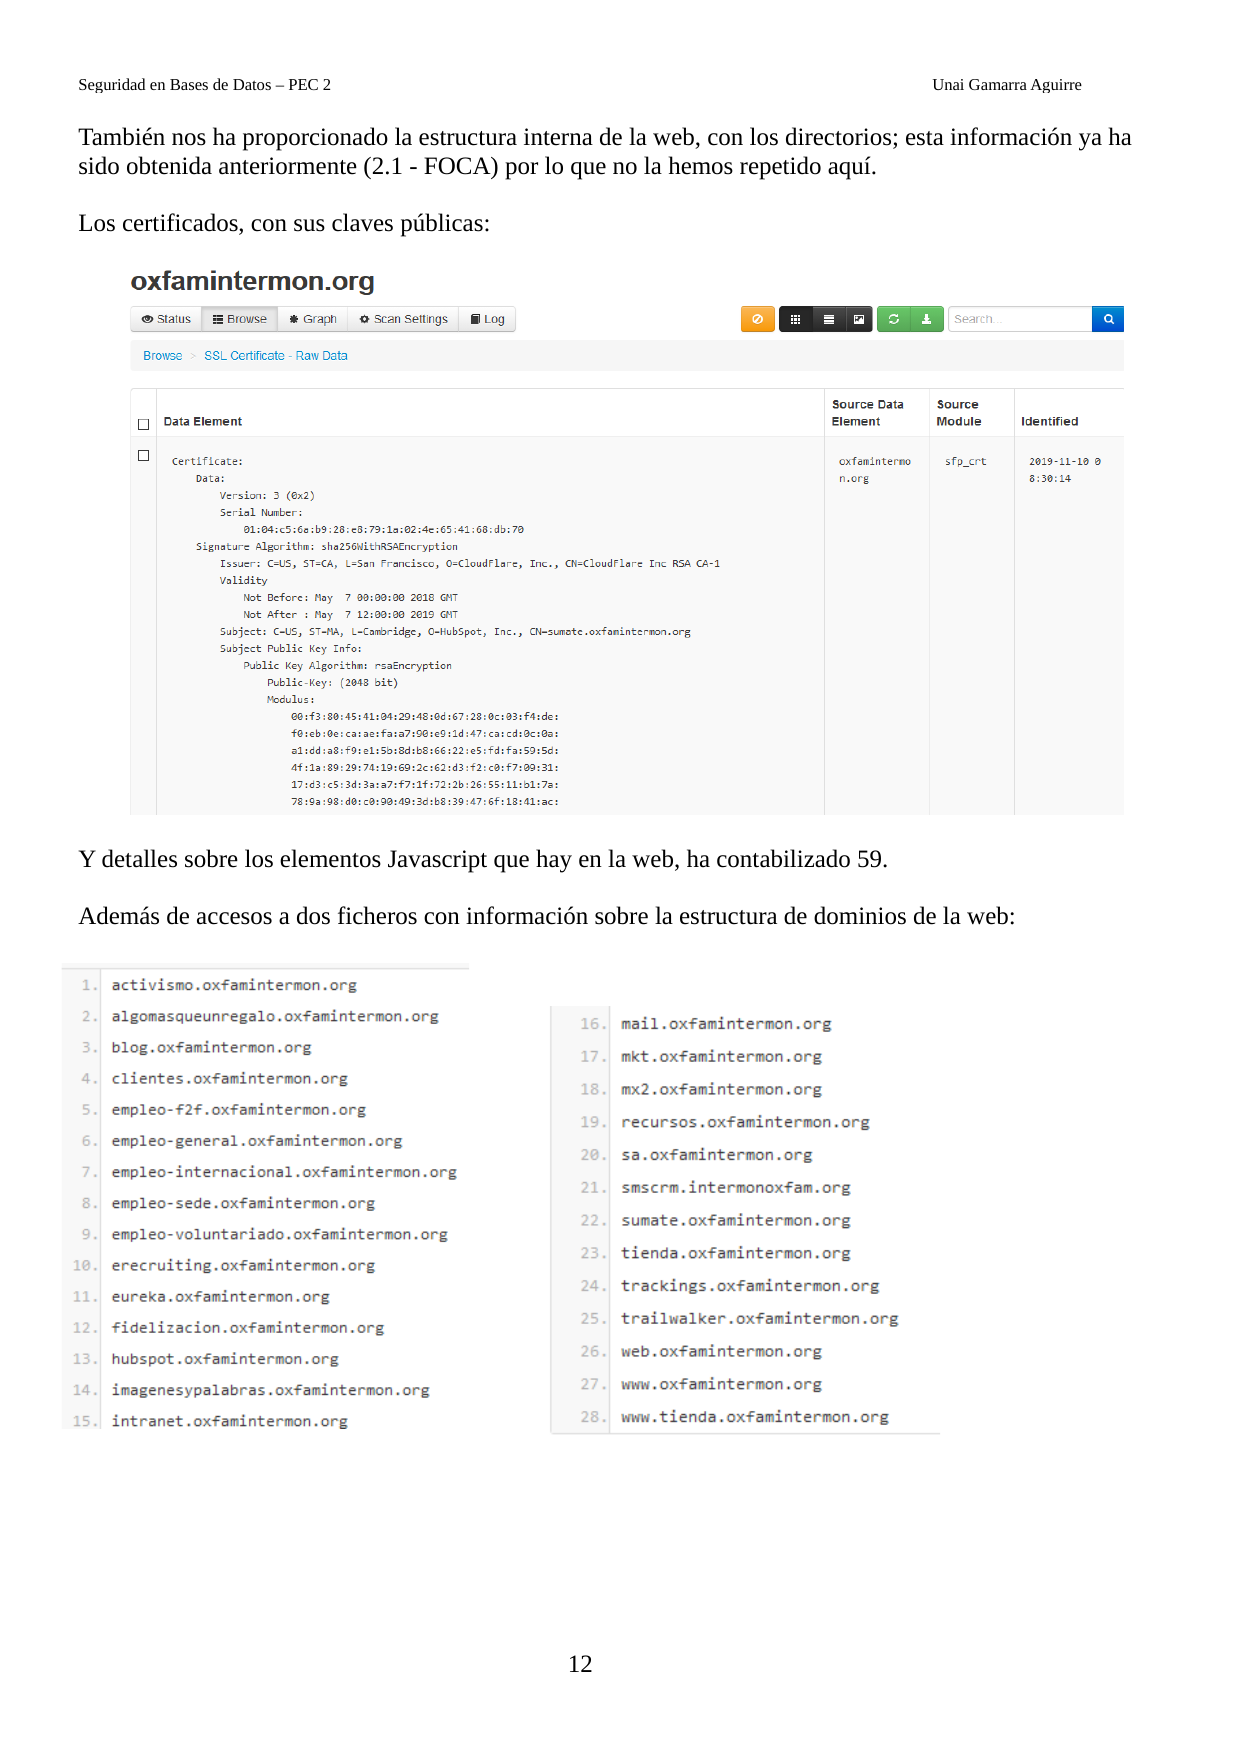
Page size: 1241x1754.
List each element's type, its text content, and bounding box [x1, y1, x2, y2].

text Y detalles sobre los elementos Javascript que hay en la web, ha contabilizado 59. [78, 844, 1165, 872]
picture [61, 963, 470, 1429]
text Además de accesos a dos ficheros con información sobre la estructura de dominios de la web: [78, 901, 1165, 930]
picture [119, 266, 1124, 815]
picture [538, 1006, 941, 1440]
text También nos ha proporcionado la estructura interna de la web, con los directorios; esta información ya ha sido obtenida anteriormente (2.1 - FOCA) por lo que no la hemos repetido aquí. [78, 122, 1165, 180]
text Los certificados, con sus claves públicas: [78, 208, 1165, 237]
